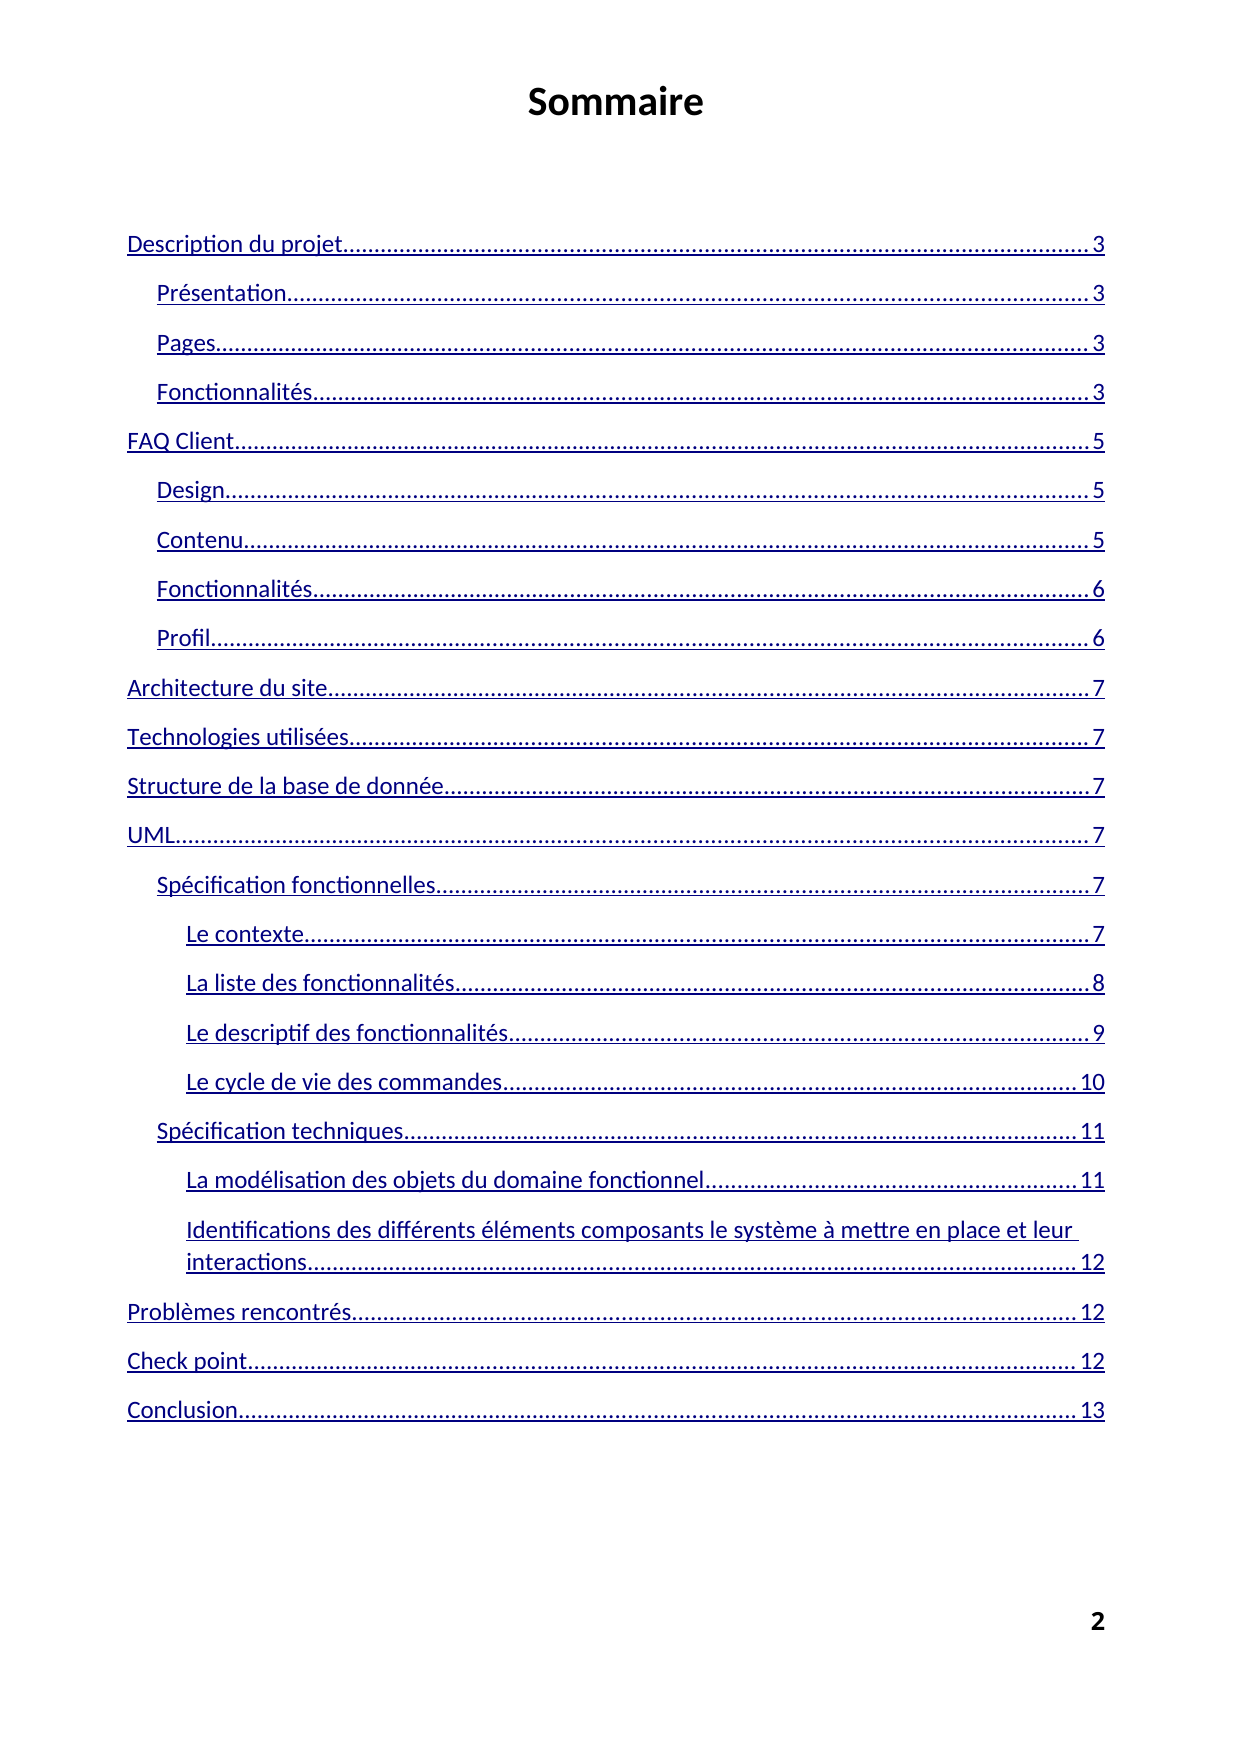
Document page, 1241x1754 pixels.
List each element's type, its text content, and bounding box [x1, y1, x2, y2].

text Technologies utilisées 7 [127, 721, 1105, 747]
text Conclusion 13 [127, 1394, 1105, 1420]
text Check point 12 [127, 1345, 1105, 1371]
text Le descriptif des fonctionnalités 9 [186, 1017, 1105, 1043]
text Fonctionnalités 3 [157, 376, 1105, 402]
text La modélisation des objets du domaine fonctionnel 11 [186, 1164, 1105, 1190]
text Fonctionnalités 6 [157, 573, 1105, 599]
text FAQ Client 5 [127, 425, 1105, 451]
text UML 7 [127, 819, 1105, 846]
text Identifications des différents éléments composants le système à mettre en place et leur interactions 12 [186, 1214, 1105, 1272]
text Design 5 [157, 475, 1105, 501]
text Spécification techniques 11 [157, 1115, 1105, 1141]
text Spécification fonctionnelles 7 [157, 869, 1105, 895]
text Profil 6 [157, 622, 1105, 649]
text Présentation 3 [157, 278, 1105, 304]
subtitle Sommaire [127, 75, 1105, 126]
text Le contexte 7 [186, 918, 1105, 944]
text Architecture du site 7 [127, 672, 1105, 698]
text Pages 3 [157, 327, 1105, 353]
text Contenu 5 [157, 524, 1105, 550]
text Problèmes rencontrés 12 [127, 1296, 1105, 1322]
text La liste des fonctionnalités 8 [186, 967, 1105, 993]
text Description du projet 3 [127, 228, 1105, 254]
text Le cycle de vie des commandes 10 [186, 1066, 1105, 1092]
text Structure de la base de donnée 7 [127, 770, 1105, 796]
